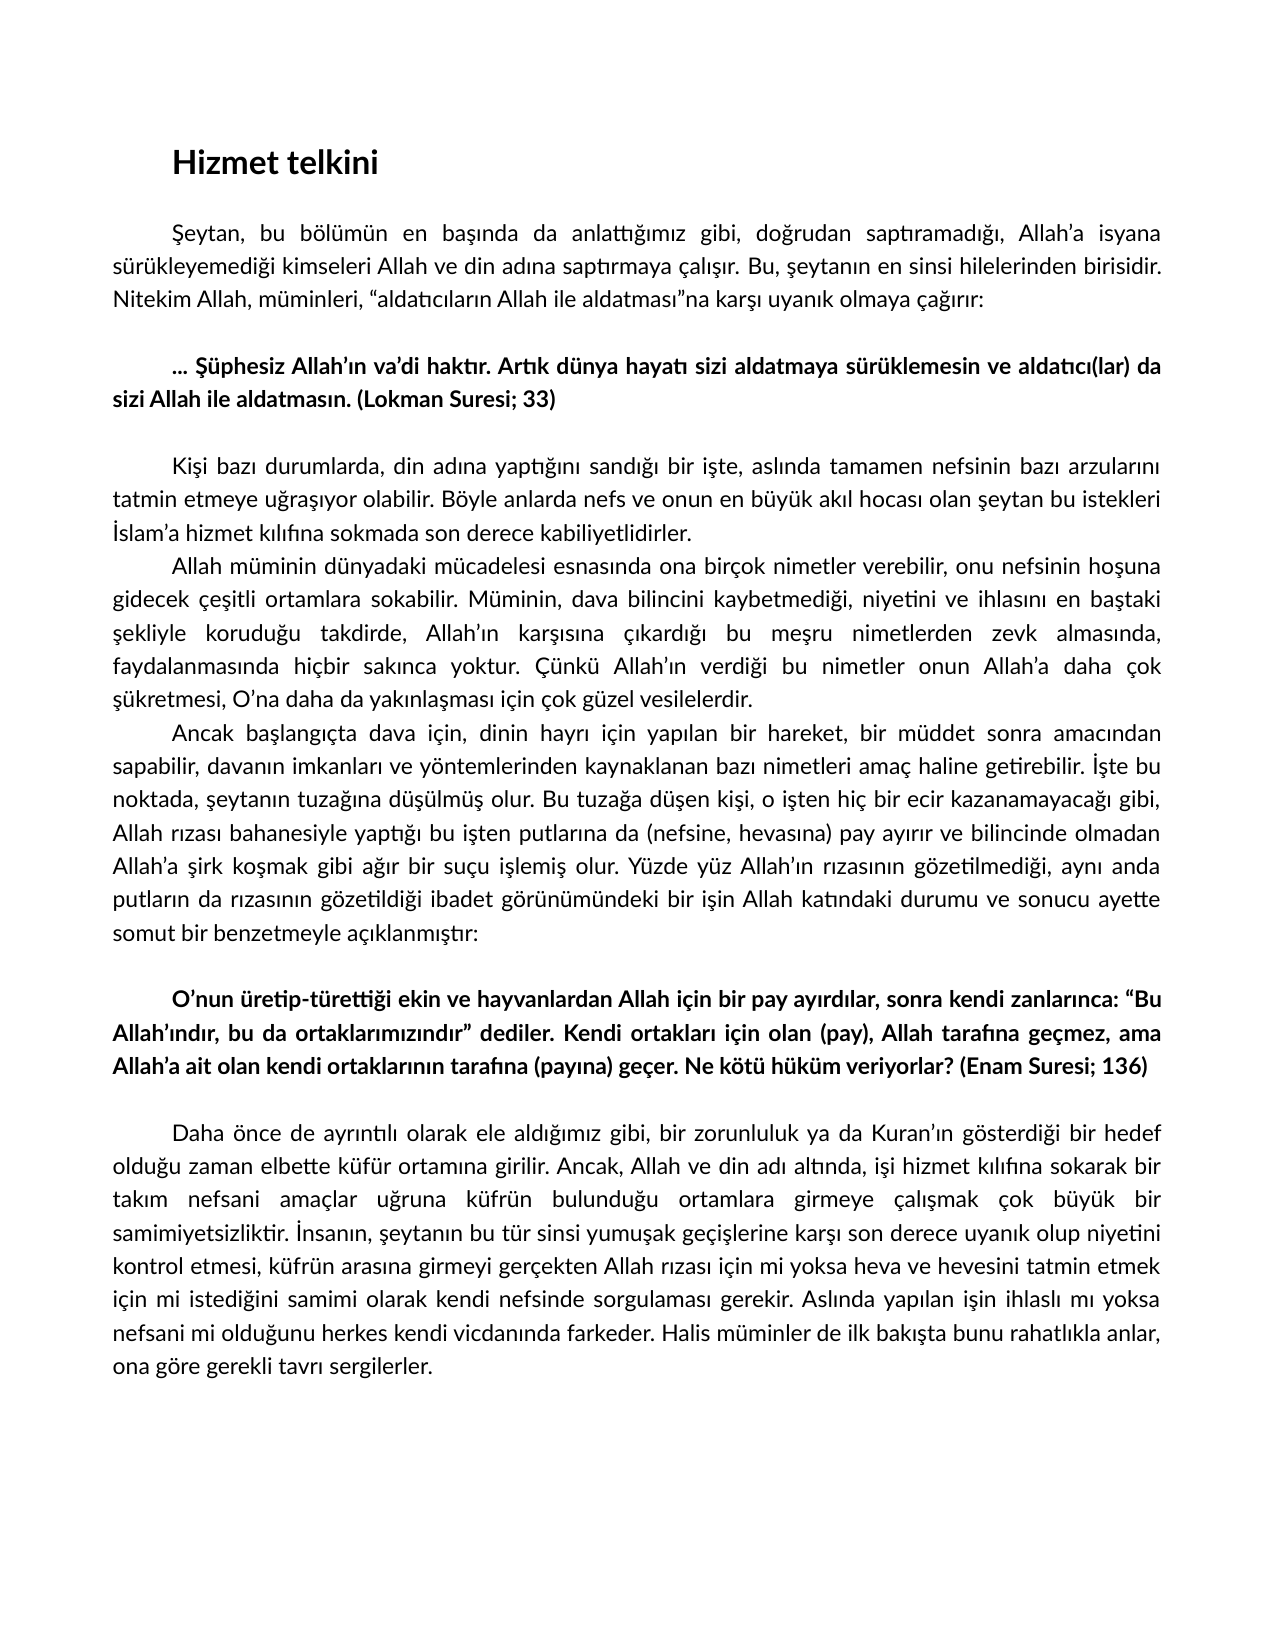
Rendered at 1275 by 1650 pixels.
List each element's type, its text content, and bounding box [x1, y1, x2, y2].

text Şeytan, bu bölümün en başında da anlattığımız gibi, doğrudan saptıramadığı, Allah’a isyana sürükleyemediği kimseleri Allah ve din adına saptırmaya çalışır. Bu, şeytanın en sinsi hilelerinden birisidir. Nitekim Allah, müminleri, “aldatıcıların Allah ile aldatması”na karşı uyanık olmaya çağırır: [112, 214, 1162, 314]
text Hizmet telkini [112, 148, 1162, 181]
text ... Şüphesiz Allah’ın va’di haktır. Artık dünya hayatı sizi aldatmaya sürüklemesin ve aldatıcı(lar) da sizi Allah ile aldatmasın. (Lokman Suresi; 33) [112, 348, 1162, 414]
text Kişi bazı durumlarda, din adına yaptığını sandığı bir işte, aslında tamamen nefsinin bazı arzularını tatmin etmeye uğraşıyor olabilir. Böyle anlarda nefs ve onun en büyük akıl hocası olan şeytan bu istekleri İslam’a hizmet kılıfına sokmada son derece kabiliyetlidirler. [112, 448, 1162, 548]
text O’nun üretip-türettiği ekin ve hayvanlardan Allah için bir pay ayırdılar, sonra kendi zanlarınca: “Bu Allah’ındır, bu da ortaklarımızındır” dediler. Kendi ortakları için olan (pay), Allah tarafına geçmez, ama Allah’a ait olan kendi ortaklarının tarafına (payına) geçer. Ne kötü hüküm veriyorlar? (Enam Suresi; 136) [112, 981, 1162, 1081]
text Ancak başlangıçta dava için, dinin hayrı için yapılan bir hareket, bir müddet sonra amacından sapabilir, davanın imkanları ve yöntemlerinden kaynaklanan bazı nimetleri amaç haline getirebilir. İşte bu noktada, şeytanın tuzağına düşülmüş olur. Bu tuzağa düşen kişi, o işten hiç bir ecir kazanamayacağı gibi, Allah rızası bahanesiyle yaptığı bu işten putlarına da (nefsine, hevasına) pay ayırır ve bilincinde olmadan Allah’a şirk koşmak gibi ağır bir suçu işlemiş olur. Yüzde yüz Allah’ın rızasının gözetilmediği, aynı anda putların da rızasının gözetildiği ibadet görünümündeki bir işin Allah katındaki durumu ve sonucu ayette somut bir benzetmeyle açıklanmıştır: [112, 714, 1162, 948]
text Daha önce de ayrıntılı olarak ele aldığımız gibi, bir zorunluluk ya da Kuran’ın gösterdiği bir hedef olduğu zaman elbette küfür ortamına girilir. Ancak, Allah ve din adı altında, işi hizmet kılıfına sokarak bir takım nefsani amaçlar uğruna küfrün bulunduğu ortamlara girmeye çalışmak çok büyük bir samimiyetsizliktir. İnsanın, şeytanın bu tür sinsi yumuşak geçişlerine karşı son derece uyanık olup niyetini kontrol etmesi, küfrün arasına girmeyi gerçekten Allah rızası için mi yoksa heva ve hevesini tatmin etmek için mi istediğini samimi olarak kendi nefsinde sorgulaması gerekir. Aslında yapılan işin ihlaslı mı yoksa nefsani mi olduğunu herkes kendi vicdanında farkeder. Halis müminler de ilk bakışta bunu rahatlıkla anlar, ona göre gerekli tavrı sergilerler. [112, 1114, 1162, 1381]
text Allah müminin dünyadaki mücadelesi esnasında ona birçok nimetler verebilir, onu nefsinin hoşuna gidecek çeşitli ortamlara sokabilir. Müminin, dava bilincini kaybetmediği, niyetini ve ihlasını en baştaki şekliyle koruduğu takdirde, Allah’ın karşısına çıkardığı bu meşru nimetlerden zevk almasında, faydalanmasında hiçbir sakınca yoktur. Çünkü Allah’ın verdiği bu nimetler onun Allah’a daha çok şükretmesi, O’na daha da yakınlaşması için çok güzel vesilelerdir. [112, 548, 1162, 714]
